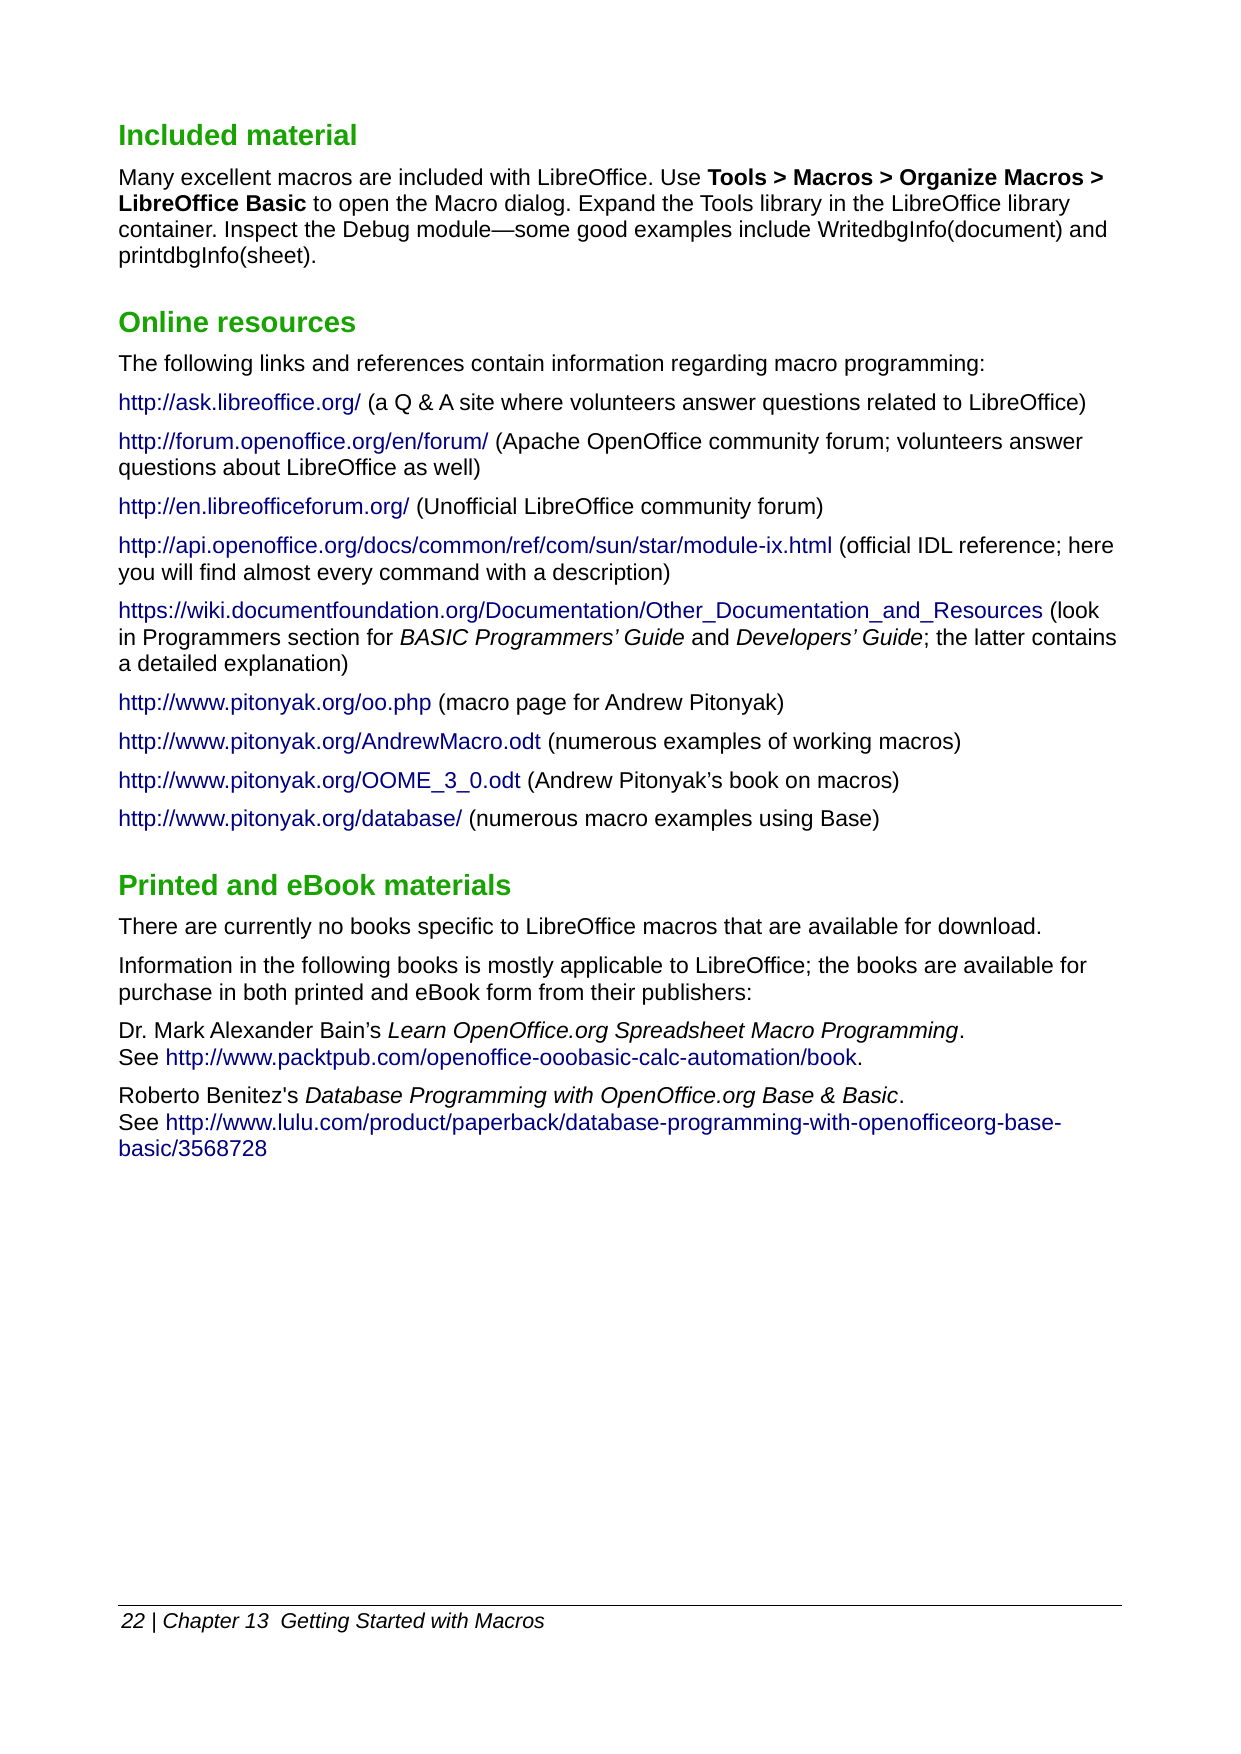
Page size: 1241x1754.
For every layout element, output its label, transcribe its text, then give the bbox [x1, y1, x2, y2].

text There are currently no books specific to LibreOffice macros that are available for download. [118, 913, 1122, 939]
subtitle Printed and eBook materials [118, 868, 1122, 901]
text Many excellent macros are included with LibreOffice. Use Tools > Macros > Organize Macros > LibreOffice Basic to open the Macro dialog. Expand the Tools library in the LibreOffice library container. Inspect the Debug module—some good examples include WritedbgInfo(document) and printdbgInfo(sheet). [118, 163, 1122, 269]
text http://forum.openoffice.org/en/forum/ (Apache OpenOffice community forum; volunteers answer questions about LibreOffice as well) [118, 428, 1122, 481]
text Roberto Benitez's Database Programming with OpenOffice.org Base & Basic. See http://www.lulu.com/product/paperback/database-programming-with-openofficeorg-base-basic/3568728 [118, 1082, 1122, 1162]
text https://wiki.documentfoundation.org/Documentation/Other_Documentation_and_Resources (look in Programmers section for BASIC Programmers’ Guide and Developers’ Guide; the latter contains a detailed explanation) [118, 597, 1122, 676]
text http://api.openoffice.org/docs/common/ref/com/sun/star/module-ix.html (official IDL reference; here you will find almost every command with a description) [118, 532, 1122, 585]
text http://www.pitonyak.org/OOME_3_0.odt (Andrew Pitonyak’s book on macros) [118, 767, 1122, 793]
text http://www.pitonyak.org/AndrewMacro.odt (numerous examples of working macros) [118, 728, 1122, 754]
subtitle Online resources [118, 305, 1122, 338]
text Dr. Mark Alexander Bain’s Learn OpenOffice.org Spreadsheet Macro Programming. See http://www.packtpub.com/openoffice-ooobasic-calc-automation/book. [118, 1017, 1122, 1070]
subtitle Included material [118, 118, 1122, 152]
text http://ask.libreoffice.org/ (a Q & A site where volunteers answer questions related to LibreOffice) [118, 389, 1122, 416]
text http://www.pitonyak.org/database/ (numerous macro examples using Base) [118, 805, 1122, 832]
text http://en.libreofficeforum.org/ (Unofficial LibreOffice community forum) [118, 493, 1122, 519]
text http://www.pitonyak.org/oo.php (macro page for Andrew Pitonyak) [118, 689, 1122, 715]
list The following links and references contain information regarding macro programming: [118, 350, 1122, 377]
list Information in the following books is mostly applicable to LibreOffice; the books are available for purchase in both printed and eBook form from their publishers: [118, 952, 1122, 1005]
